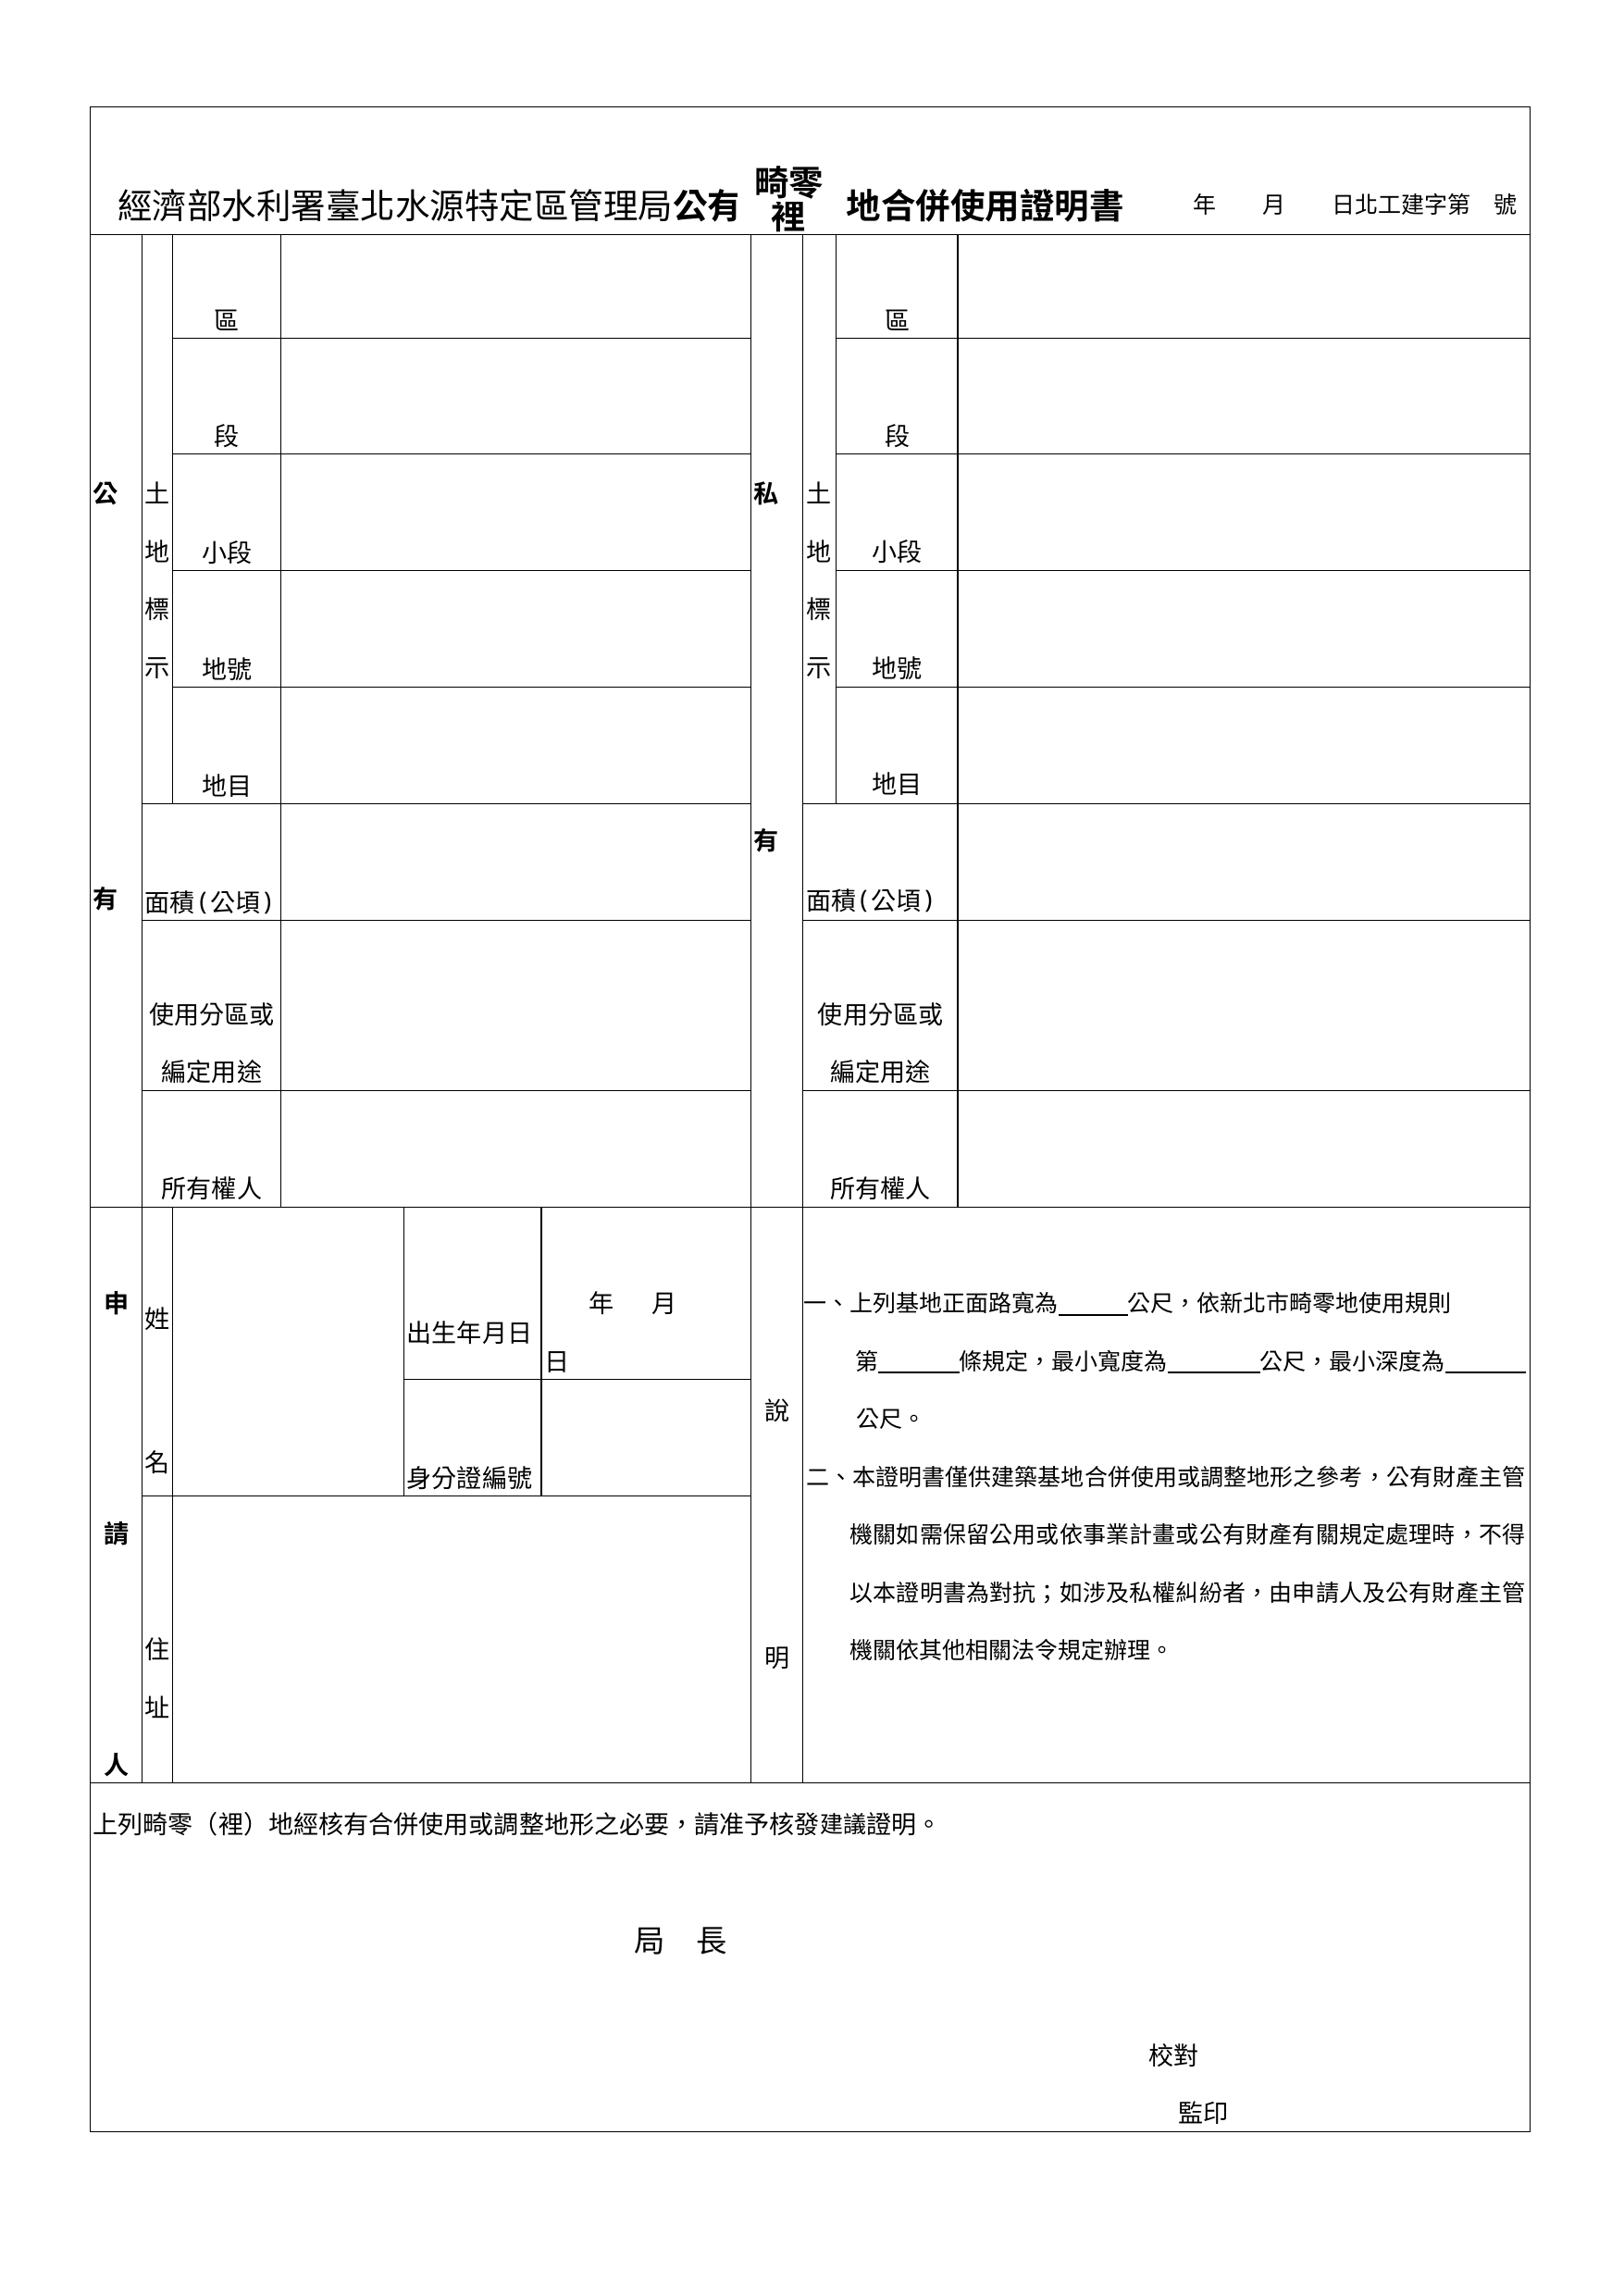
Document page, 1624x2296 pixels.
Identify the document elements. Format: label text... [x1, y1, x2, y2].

table_cell 土 地 標 示 [143, 235, 172, 803]
table_cell [281, 339, 750, 453]
table_cell 區 [837, 235, 957, 338]
table_cell 地號 [173, 571, 280, 687]
table_cell [959, 339, 1530, 453]
table_cell 住 址 [143, 1496, 172, 1782]
table_cell 出生年月日 [404, 1208, 540, 1379]
table_cell [281, 804, 750, 920]
table_cell 地號 [837, 571, 957, 687]
table_cell 所有權人 [143, 1091, 280, 1207]
table_cell 地目 [173, 688, 280, 803]
table_cell 公 有 [91, 235, 142, 1207]
table_cell 說 明 [751, 1208, 802, 1782]
table_cell 上列畸零（裡）地經核有合併使用或調整地形之必要，請准予核發建議證明。 局 長 校對 監印 [91, 1783, 1530, 2131]
table_cell [959, 454, 1530, 570]
table_cell 私 有 [751, 235, 802, 1207]
table_cell 使用分區或 編定用途 [143, 921, 280, 1090]
table_cell [959, 688, 1530, 803]
table_cell 申 請 人 [91, 1208, 142, 1782]
table_cell 土 地 標 示 [803, 235, 836, 803]
table_cell 段 [837, 339, 957, 453]
table_cell 區 [173, 235, 280, 338]
table_cell 小段 [173, 454, 280, 570]
table_cell 身分證編號 [404, 1380, 540, 1496]
table_cell [173, 1208, 403, 1496]
table_cell 段 [173, 339, 280, 453]
table_cell 年 月 日 [542, 1208, 750, 1379]
table_cell [959, 1091, 1530, 1207]
table_cell [281, 921, 750, 1090]
table_cell 一、上列基地正面路寬為 公尺，依新北市畸零地使用規則 第 條規定，最小寬度為 公尺，最小深度為 公尺。 二、本證明書僅供建築基地合併使用或調整地形之參考，公有財產主管機關如需保留公用或依事業計畫或公有財產有關規定處理時，不得以本證明書為對抗；如涉及私權糾紛者，由申請人及公有財產主管機關依其他相關法令規定辦理。 [803, 1208, 1530, 1782]
table_cell 使用分區或 編定用途 [803, 921, 957, 1090]
table_header 經濟部水利署臺北水源特定區管理局公有 地合併使用證明書 年 月 日北工建字第 號 [91, 107, 1530, 234]
table_cell 所有權人 [803, 1091, 957, 1207]
table_cell [959, 804, 1530, 920]
table_cell 小段 [837, 454, 957, 570]
table_cell [959, 571, 1530, 687]
table_cell [173, 1496, 750, 1782]
table_cell [281, 688, 750, 803]
table_cell [281, 571, 750, 687]
table_cell [959, 235, 1530, 338]
table_cell 面積(公頃) [143, 804, 280, 920]
table_cell 姓 名 [143, 1208, 172, 1496]
table_cell 地目 [837, 688, 957, 803]
table_cell 面積(公頃) [803, 804, 957, 920]
table_cell [281, 235, 750, 338]
table_cell [542, 1380, 750, 1496]
table_cell [281, 1091, 750, 1207]
table_cell [281, 454, 750, 570]
table_cell [959, 921, 1530, 1090]
